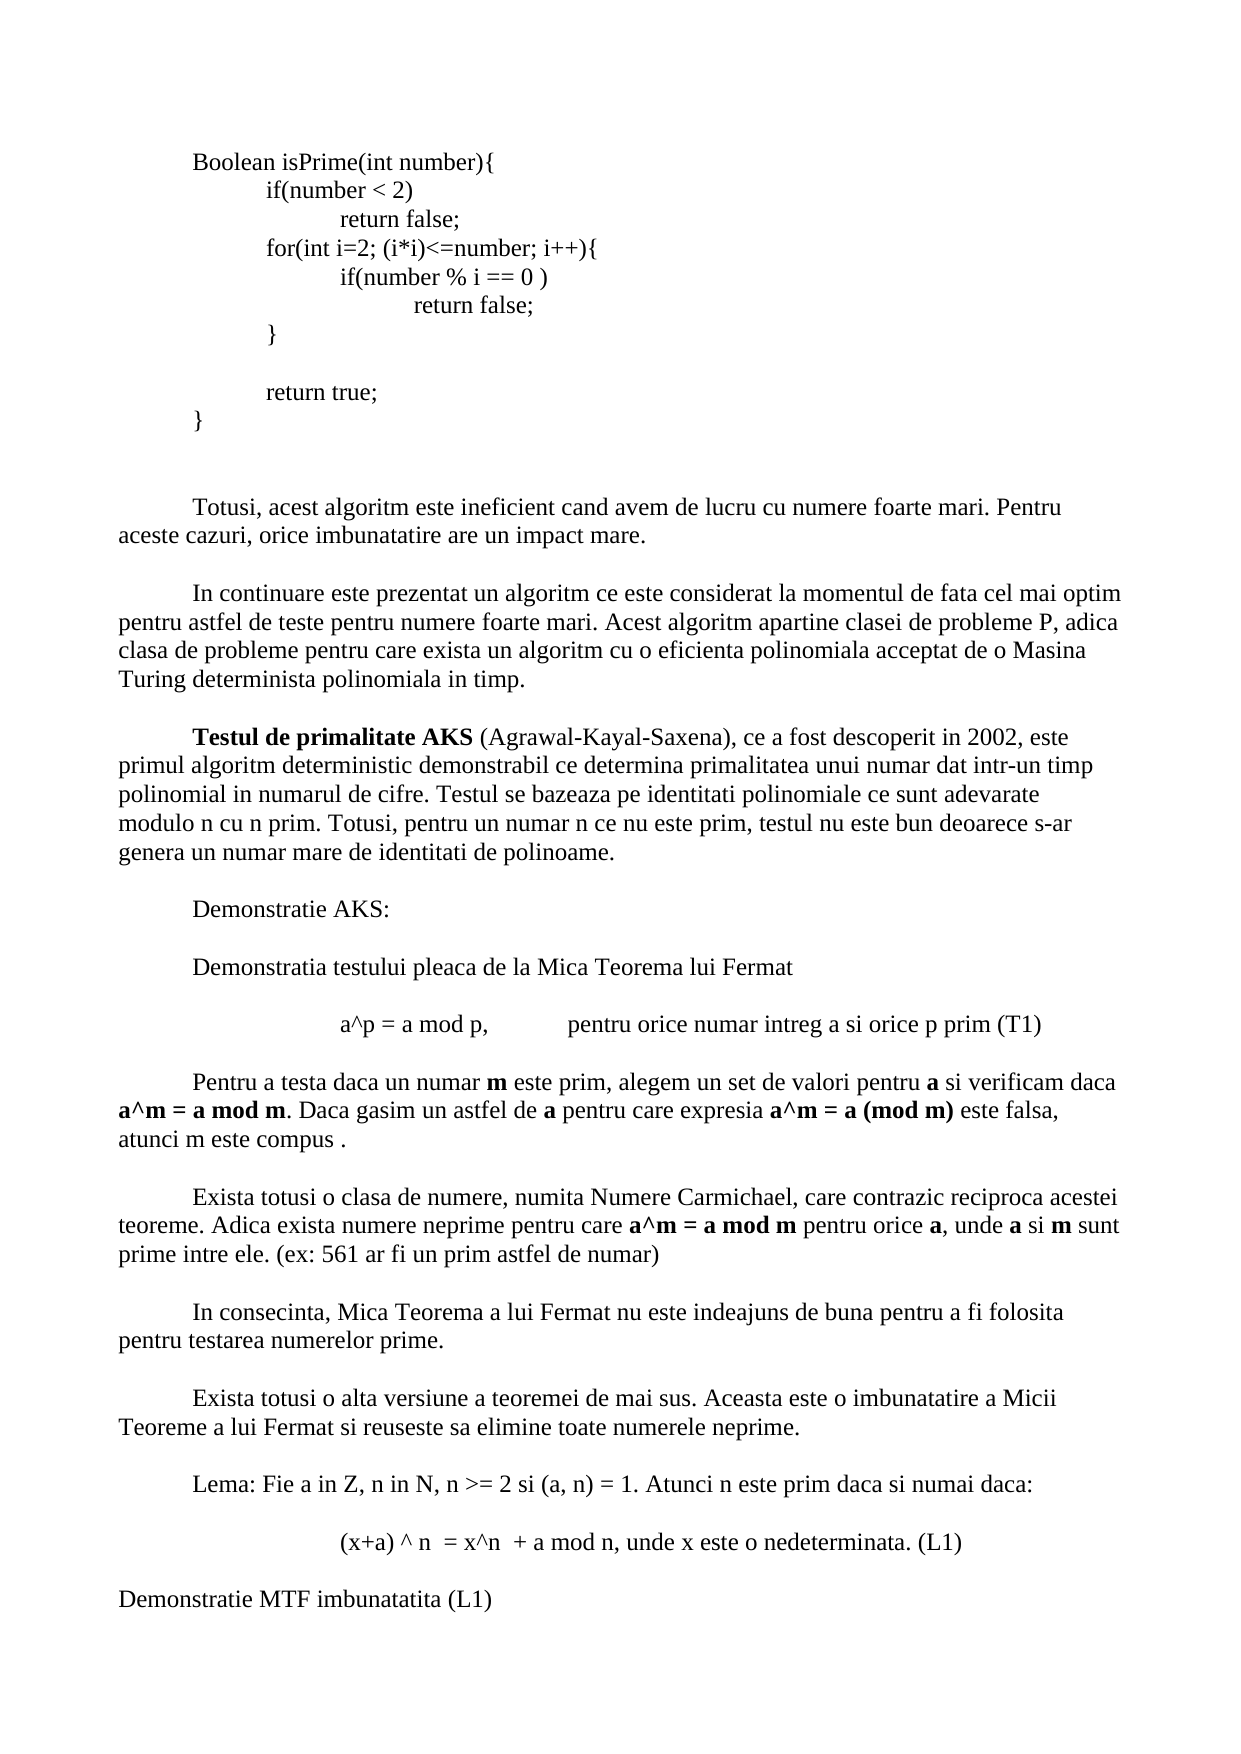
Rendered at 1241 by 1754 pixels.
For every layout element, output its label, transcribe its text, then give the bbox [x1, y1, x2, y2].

text (x+a) ^ n = x^n + a mod n, unde x este o nedeterminata. (L1) [118, 1527, 1122, 1556]
text a^p = a mod p, pentru orice numar intreg a si orice p prim (T1) [118, 1009, 1122, 1038]
text In consecinta, Mica Teorema a lui Fermat nu este indeajuns de buna pentru a fi folosita pentru testarea numerelor prime. [118, 1297, 1122, 1354]
text return true; [118, 377, 1122, 406]
text Demonstratie AKS: [118, 894, 1122, 923]
text Exista totusi o clasa de numere, numita Numere Carmichael, care contrazic reciproca acestei teoreme. Adica exista numere neprime pentru care a^m = a mod m pentru orice a, unde a si m sunt prime intre ele. (ex: 561 ar fi un prim astfel de numar) [118, 1182, 1122, 1268]
text In continuare este prezentat un algoritm ce este considerat la momentul de fata cel mai optim pentru astfel de teste pentru numere foarte mari. Acest algoritm apartine clasei de probleme P, adica clasa de probleme pentru care exista un algoritm cu o eficienta polinomiala acceptat de o Masina Turing determinista polinomiala in timp. [118, 578, 1122, 693]
text Lema: Fie a in Z, n in N, n >= 2 si (a, n) = 1. Atunci n este prim daca si numai daca: [118, 1469, 1122, 1498]
text return false; [118, 291, 1122, 319]
text Totusi, acest algoritm este ineficient cand avem de lucru cu numere foarte mari. Pentru aceste cazuri, orice imbunatatire are un impact mare. [118, 492, 1122, 549]
text Demonstratie MTF imbunatatita (L1) [118, 1584, 1122, 1613]
text if(number < 2) [118, 176, 1122, 204]
text if(number % i == 0 ) [118, 262, 1122, 291]
text Testul de primalitate AKS (Agrawal-Kayal-Saxena), ce a fost descoperit in 2002, este primul algoritm deterministic demonstrabil ce determina primalitatea unui numar dat intr-un timp polinomial in numarul de cifre. Testul se bazeaza pe identitati polinomiale ce sunt adevarate modulo n cu n prim. Totusi, pentru un numar n ce nu este prim, testul nu este bun deoarece s-ar genera un numar mare de identitati de polinoame. [118, 722, 1122, 866]
text for(int i=2; (i*i)<=number; i++){ [118, 233, 1122, 262]
text return false; [118, 204, 1122, 233]
text Demonstratia testului pleaca de la Mica Teorema lui Fermat [118, 952, 1122, 981]
text } [118, 406, 1122, 434]
text Pentru a testa daca un numar m este prim, alegem un set de valori pentru a si verificam daca a^m = a mod m. Daca gasim un astfel de a pentru care expresia a^m = a (mod m) este falsa, atunci m este compus . [118, 1067, 1122, 1153]
text Boolean isPrime(int number){ [118, 147, 1122, 176]
text } [118, 319, 1122, 348]
text Exista totusi o alta versiune a teoremei de mai sus. Aceasta este o imbunatatire a Micii Teoreme a lui Fermat si reuseste sa elimine toate numerele neprime. [118, 1383, 1122, 1441]
